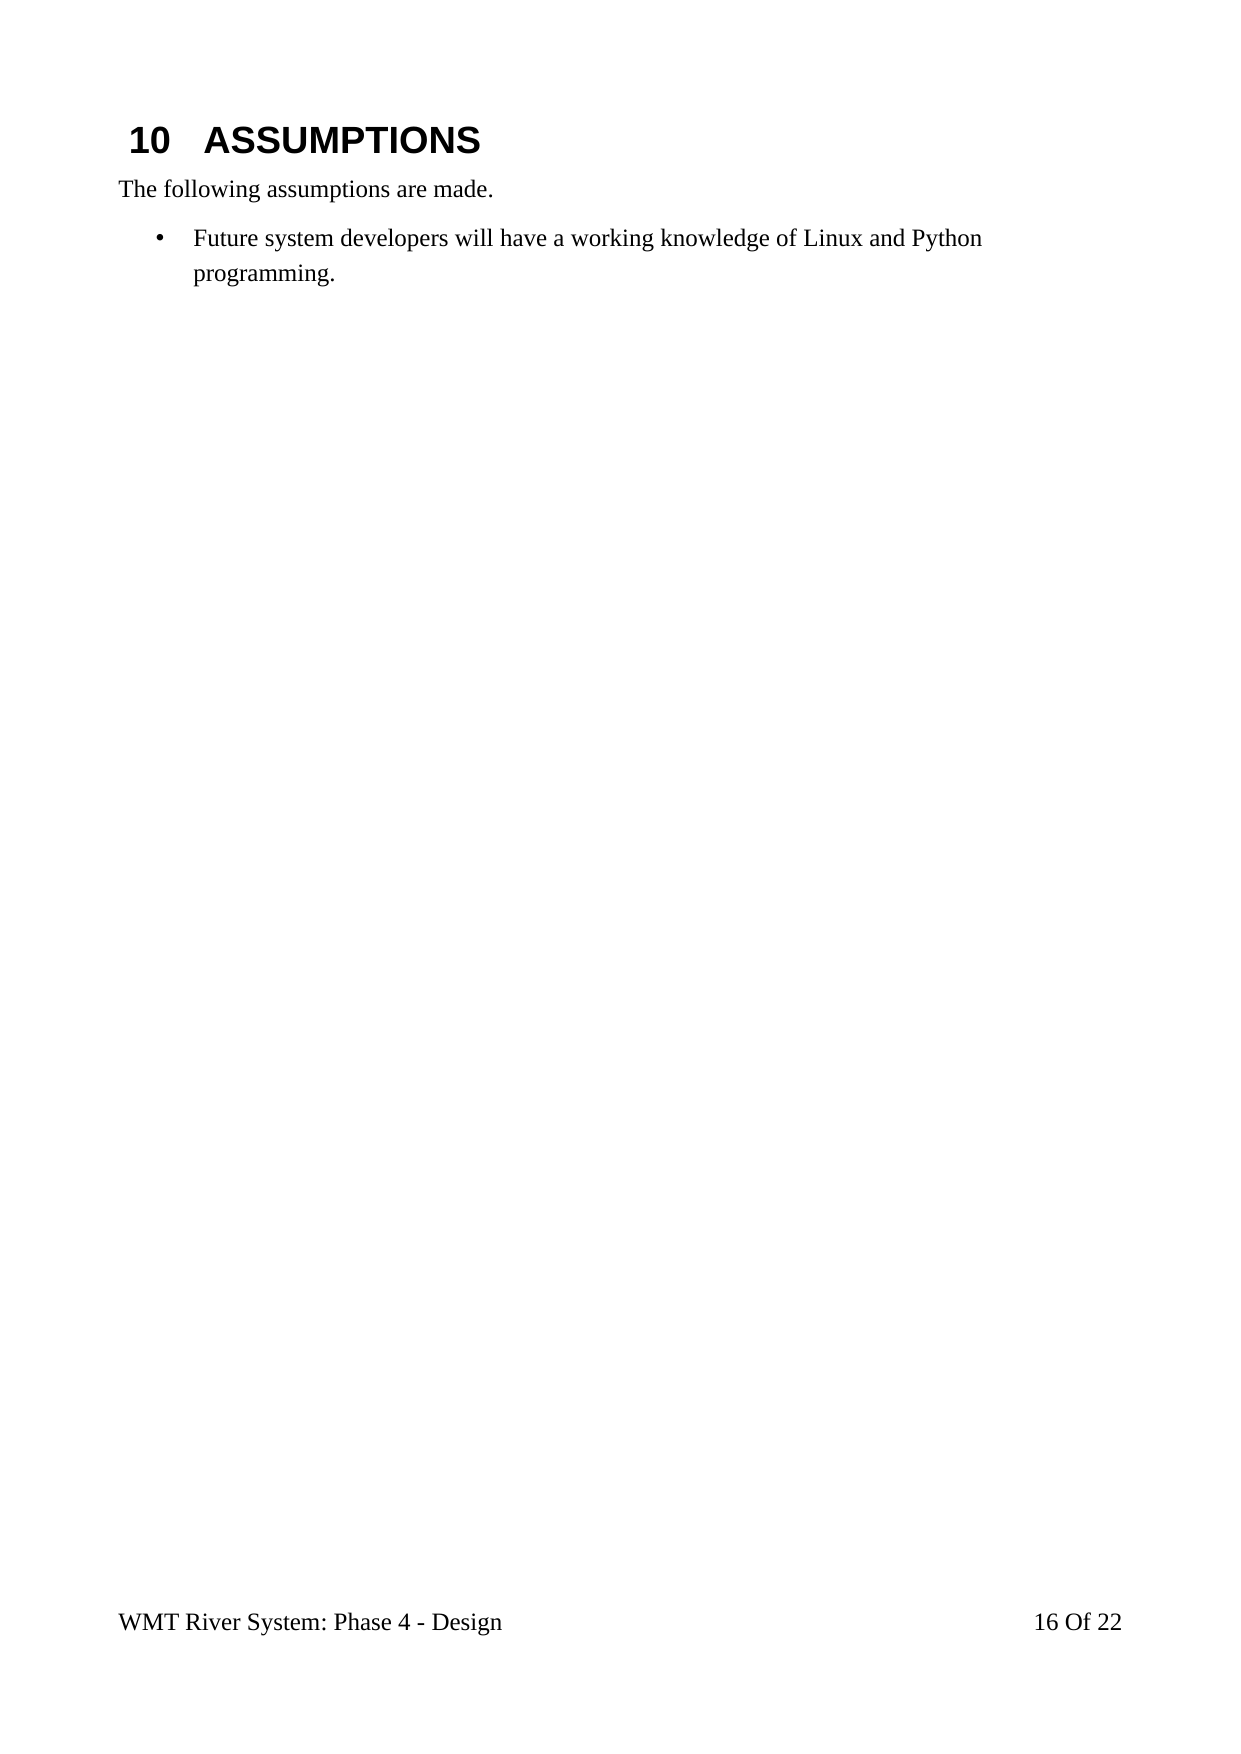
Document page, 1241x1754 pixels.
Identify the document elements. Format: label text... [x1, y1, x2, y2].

subtitle ASSUMPTIONS [118, 118, 1122, 162]
text The following assumptions are made. [118, 174, 1122, 203]
list Future system developers will have a working knowledge of Linux and Python programming. [156, 223, 1122, 287]
